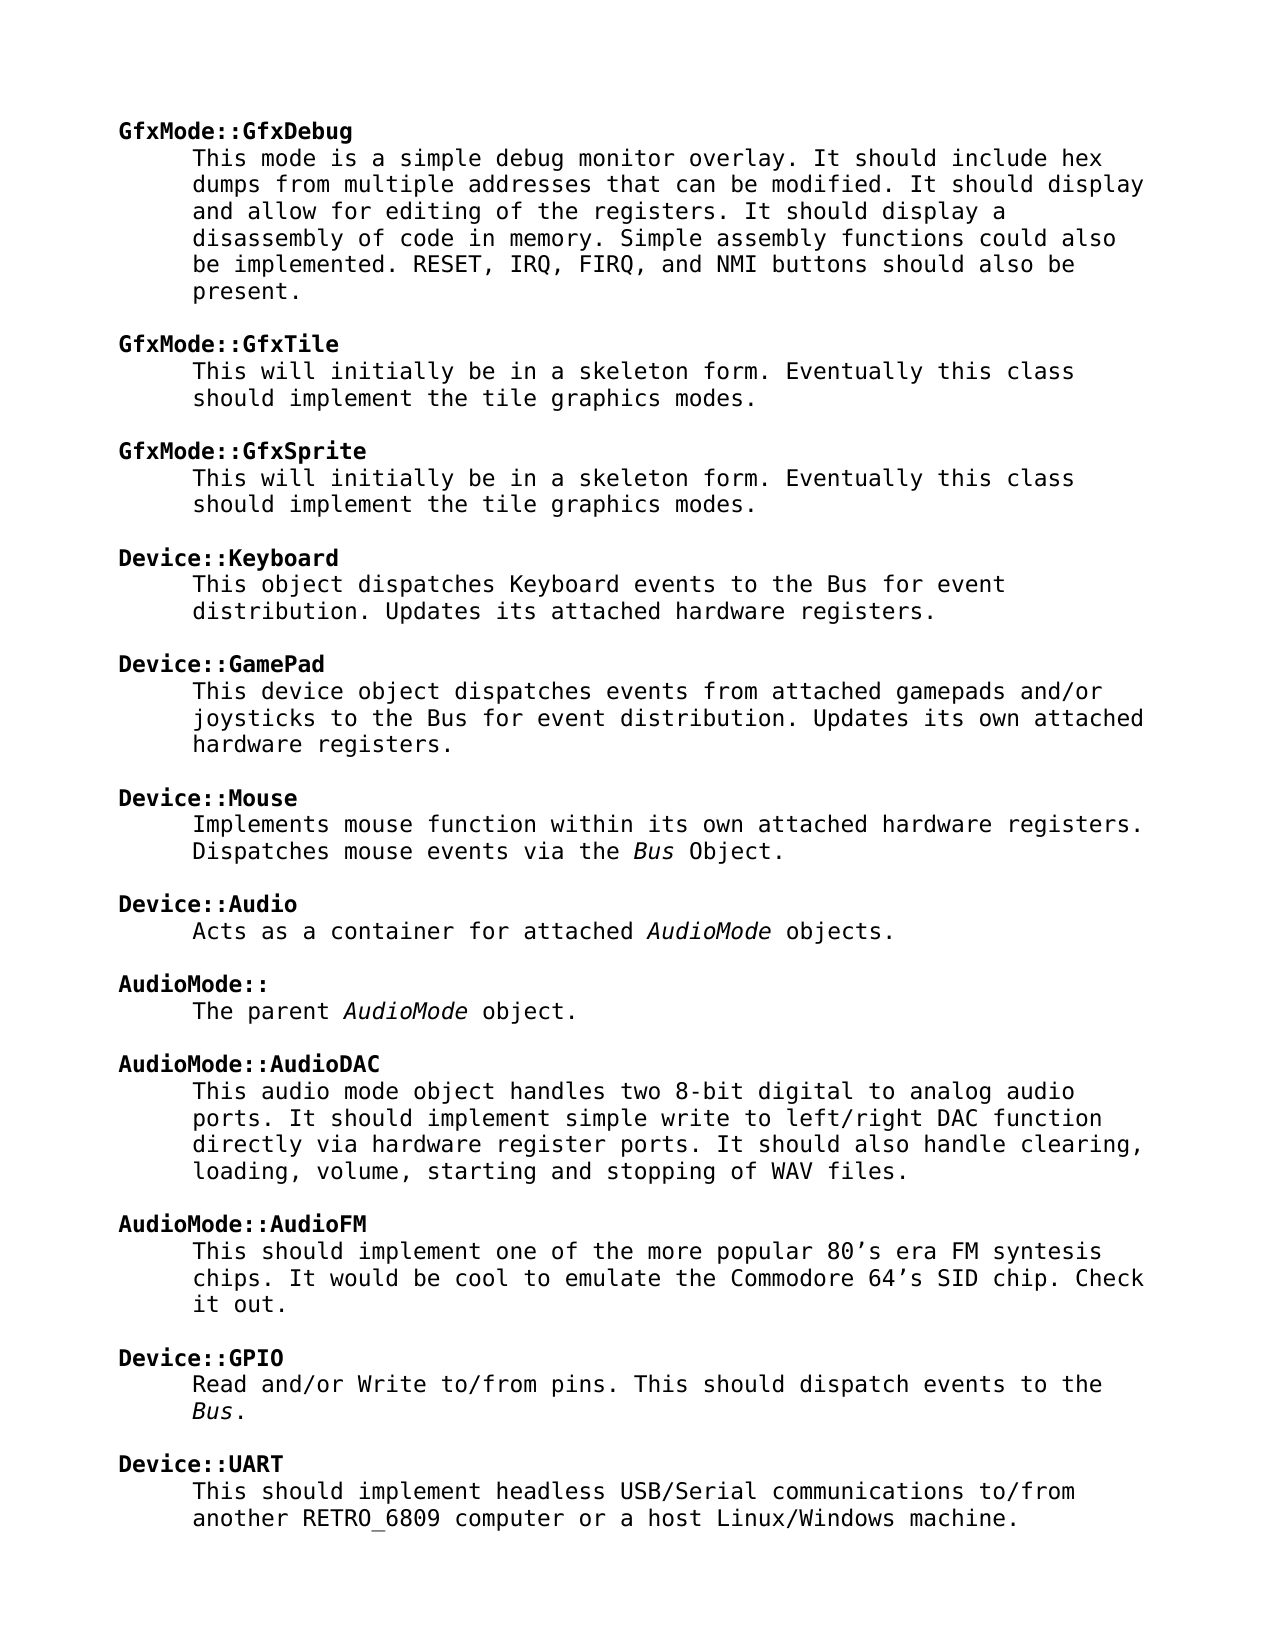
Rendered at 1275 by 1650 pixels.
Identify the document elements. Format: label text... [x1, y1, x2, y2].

text Dispatches mouse events via the Bus Object. [118, 838, 1157, 865]
text be implemented. RESET, IRQ, FIRQ, and NMI buttons should also be [118, 251, 1157, 278]
text This device object dispatches events from attached gamepads and/or joysticks to the Bus for event distribution. Updates its own attached hardware registers. [118, 678, 1157, 758]
text Device::GPIO [118, 1345, 1157, 1371]
text GfxMode::GfxSprite [118, 438, 1157, 465]
text This should implement one of the more popular 80’s era FM syntesis [118, 1238, 1157, 1265]
text AudioMode::AudioDAC [118, 1051, 1157, 1078]
text chips. It would be cool to emulate the Commodore 64’s SID chip. Check [118, 1265, 1157, 1291]
text Device::Mouse [118, 785, 1157, 811]
text GfxMode::GfxDebug [118, 118, 1157, 145]
text This mode is a simple debug monitor overlay. It should include hex [118, 145, 1157, 171]
text Device::UART [118, 1451, 1157, 1478]
text AudioMode:: [118, 971, 1157, 998]
text Implements mouse function within its own attached hardware registers. [118, 811, 1157, 838]
text present. [118, 278, 1157, 305]
text The parent AudioMode object. [118, 998, 1157, 1025]
text Acts as a container for attached AudioMode objects. [118, 918, 1157, 945]
text Device::Keyboard [118, 545, 1157, 571]
text Device::Audio [118, 891, 1157, 918]
text should implement the tile graphics modes. [118, 491, 1157, 518]
text This will initially be in a skeleton form. Eventually this class [118, 358, 1157, 385]
text Device::GamePad [118, 651, 1157, 678]
text loading, volume, starting and stopping of WAV files. [118, 1158, 1157, 1185]
text This audio mode object handles two 8-bit digital to analog audio ports. It should implement simple write to left/right DAC function directly via hardware register ports. It should also handle clearing, [118, 1078, 1157, 1158]
text distribution. Updates its attached hardware registers. [118, 598, 1157, 625]
text AudioMode::AudioFM [118, 1211, 1157, 1238]
text dumps from multiple addresses that can be modified. It should display [118, 171, 1157, 198]
text GfxMode::GfxTile [118, 331, 1157, 358]
text disassembly of code in memory. Simple assembly functions could also [118, 225, 1157, 251]
text and allow for editing of the registers. It should display a [118, 198, 1157, 225]
text This will initially be in a skeleton form. Eventually this class [118, 465, 1157, 491]
text should implement the tile graphics modes. [118, 385, 1157, 411]
text it out. [118, 1291, 1157, 1318]
text This object dispatches Keyboard events to the Bus for event [118, 571, 1157, 598]
text Read and/or Write to/from pins. This should dispatch events to the Bus. [118, 1371, 1157, 1425]
text This should implement headless USB/Serial communications to/from another RETRO_6809 computer or a host Linux/Windows machine. [118, 1478, 1157, 1531]
